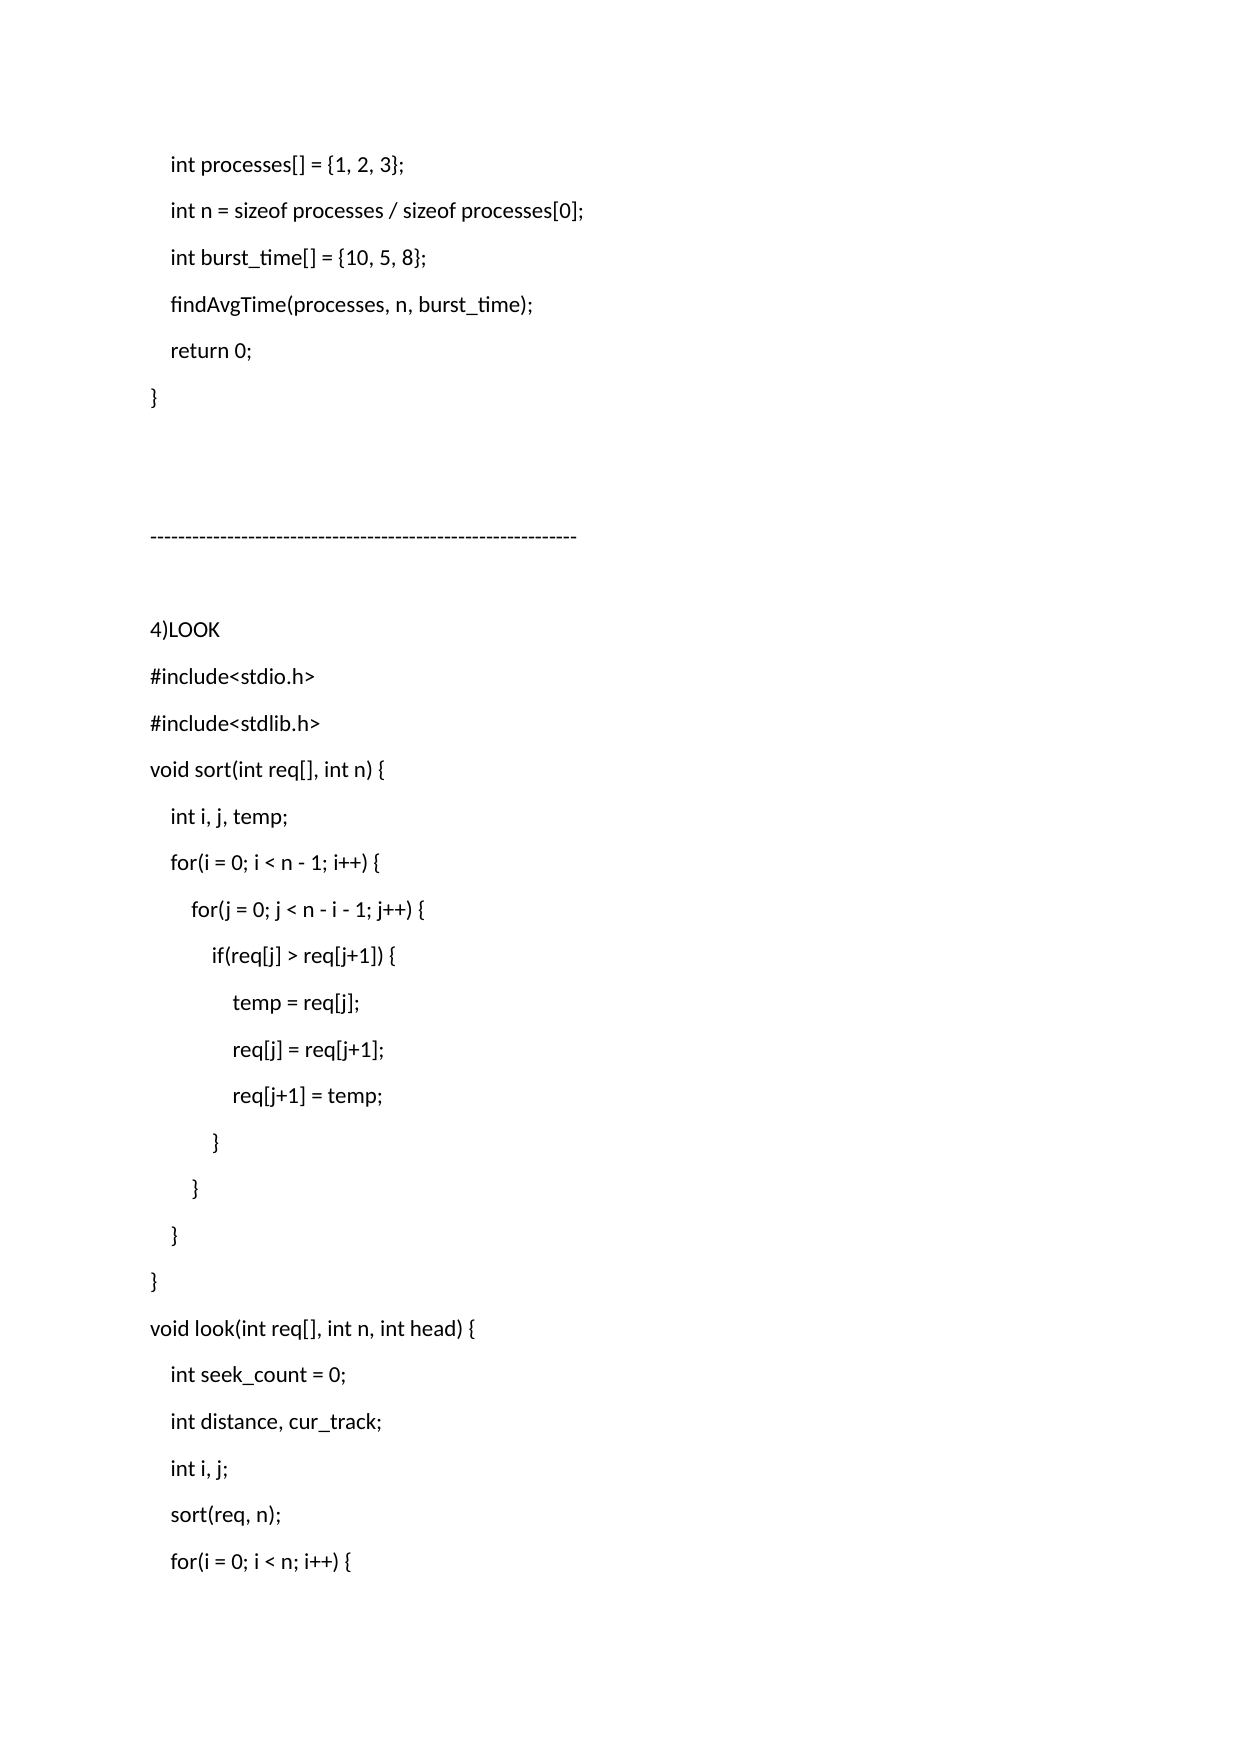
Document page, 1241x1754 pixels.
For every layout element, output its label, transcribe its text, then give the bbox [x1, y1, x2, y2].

text for(i = 0; i < n - 1; i++) { [150, 848, 1090, 876]
text int n = sizeof processes / sizeof processes[0]; [150, 197, 1090, 224]
text return 0; [150, 336, 1090, 364]
text int seek_count = 0; [150, 1361, 1090, 1389]
text if(req[j] > req[j+1]) { [150, 942, 1090, 969]
text findAvgTime(processes, n, burst_time); [150, 290, 1090, 318]
text int distance, cur_track; [150, 1407, 1090, 1435]
text void sort(int req[], int n) { [150, 755, 1090, 783]
text } [150, 383, 1090, 411]
text void look(int req[], int n, int head) { [150, 1314, 1090, 1342]
text req[j+1] = temp; [150, 1081, 1090, 1109]
text for(i = 0; i < n; i++) { [150, 1547, 1090, 1575]
text #include<stdlib.h> [150, 709, 1090, 737]
text } [150, 1267, 1090, 1296]
text } [150, 1221, 1090, 1249]
text int processes[] = {1, 2, 3}; [150, 150, 1090, 178]
text } [150, 1174, 1090, 1202]
text req[j] = req[j+1]; [150, 1035, 1090, 1063]
text int i, j; [150, 1454, 1090, 1482]
text ------------------------------------------------------------- [150, 522, 1090, 551]
text int burst_time[] = {10, 5, 8}; [150, 243, 1090, 271]
text int i, j, temp; [150, 802, 1090, 830]
text 4)LOOK [150, 616, 1090, 644]
text } [150, 1128, 1090, 1156]
text temp = req[j]; [150, 988, 1090, 1016]
text for(j = 0; j < n - i - 1; j++) { [150, 895, 1090, 923]
text #include<stdio.h> [150, 662, 1090, 690]
text sort(req, n); [150, 1500, 1090, 1528]
